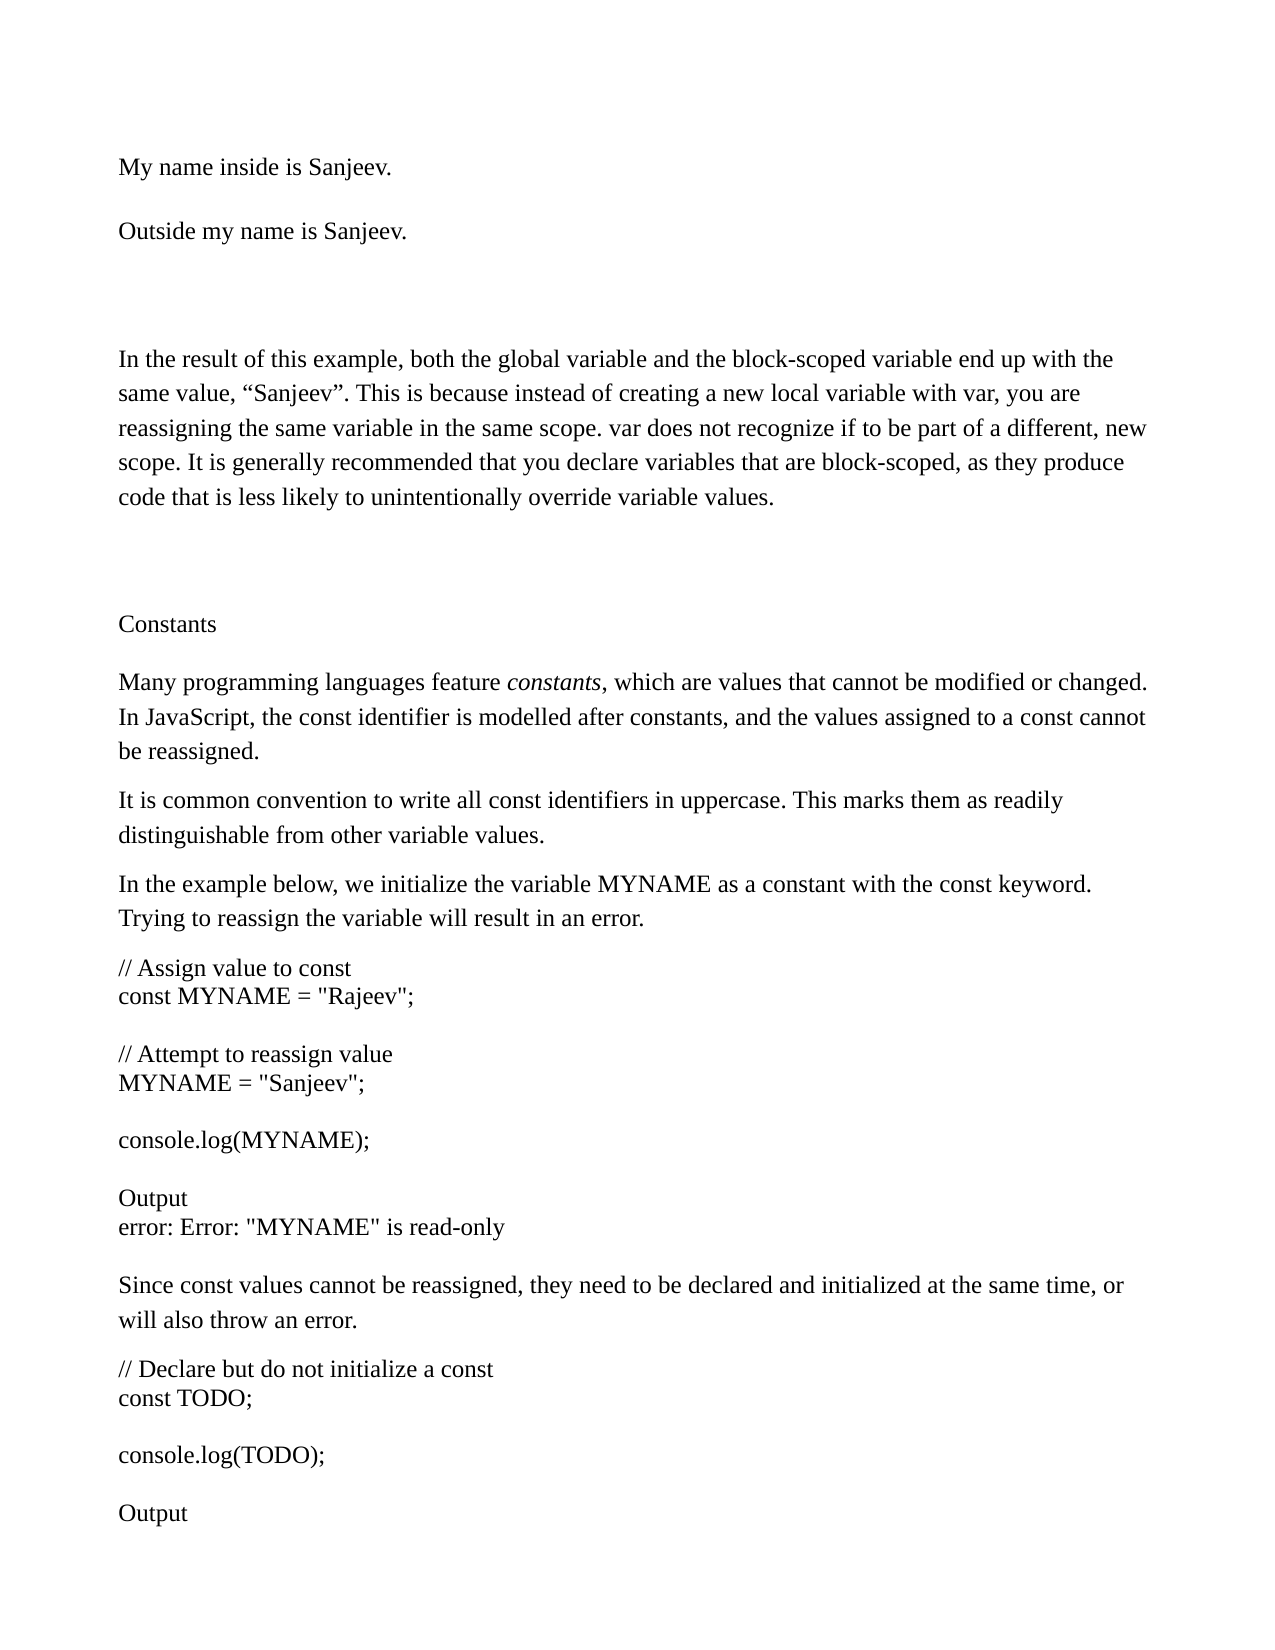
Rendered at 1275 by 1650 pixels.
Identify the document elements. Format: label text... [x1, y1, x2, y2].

text const TODO; [118, 1383, 1157, 1411]
text const MYNAME = "Rajeev"; [118, 981, 1157, 1010]
text Output [118, 1498, 1157, 1527]
text In the example below, we initialize the variable MYNAME as a constant with the const keyword. Trying to reassign the variable will result in an error. [118, 869, 1157, 932]
text Since const values cannot be reassigned, they need to be declared and initialized at the same time, or will also throw an error. [118, 1270, 1157, 1333]
text // Attempt to reassign value [118, 1039, 1157, 1068]
text Outside my name is Sanjeev. [118, 211, 1157, 245]
text // Declare but do not initialize a const [118, 1354, 1157, 1383]
subtitle Constants [118, 604, 1157, 638]
text // Assign value to const [118, 953, 1157, 981]
text My name inside is Sanjeev. [118, 152, 1157, 181]
text Many programming languages feature constants, which are values that cannot be modified or changed. In JavaScript, the const identifier is modelled after constants, and the values assigned to a const cannot be reassigned. [118, 667, 1157, 765]
text It is common convention to write all const identifiers in uppercase. This marks them as readily distinguishable from other variable values. [118, 786, 1157, 849]
text MYNAME = "Sanjeev"; [118, 1068, 1157, 1096]
text In the result of this example, both the global variable and the block-scoped variable end up with the same value, “Sanjeev”. This is because instead of creating a new local variable with var, you are reassigning the same variable in the same scope. var does not recognize if to be part of a different, new scope. It is generally recommended that you declare variables that are block-scoped, as they produce code that is less likely to unintentionally override variable values. [118, 338, 1157, 510]
text Output [118, 1183, 1157, 1212]
text console.log(MYNAME); [118, 1125, 1157, 1154]
text console.log(TODO); [118, 1440, 1157, 1469]
text error: Error: "MYNAME" is read-only [118, 1212, 1157, 1241]
